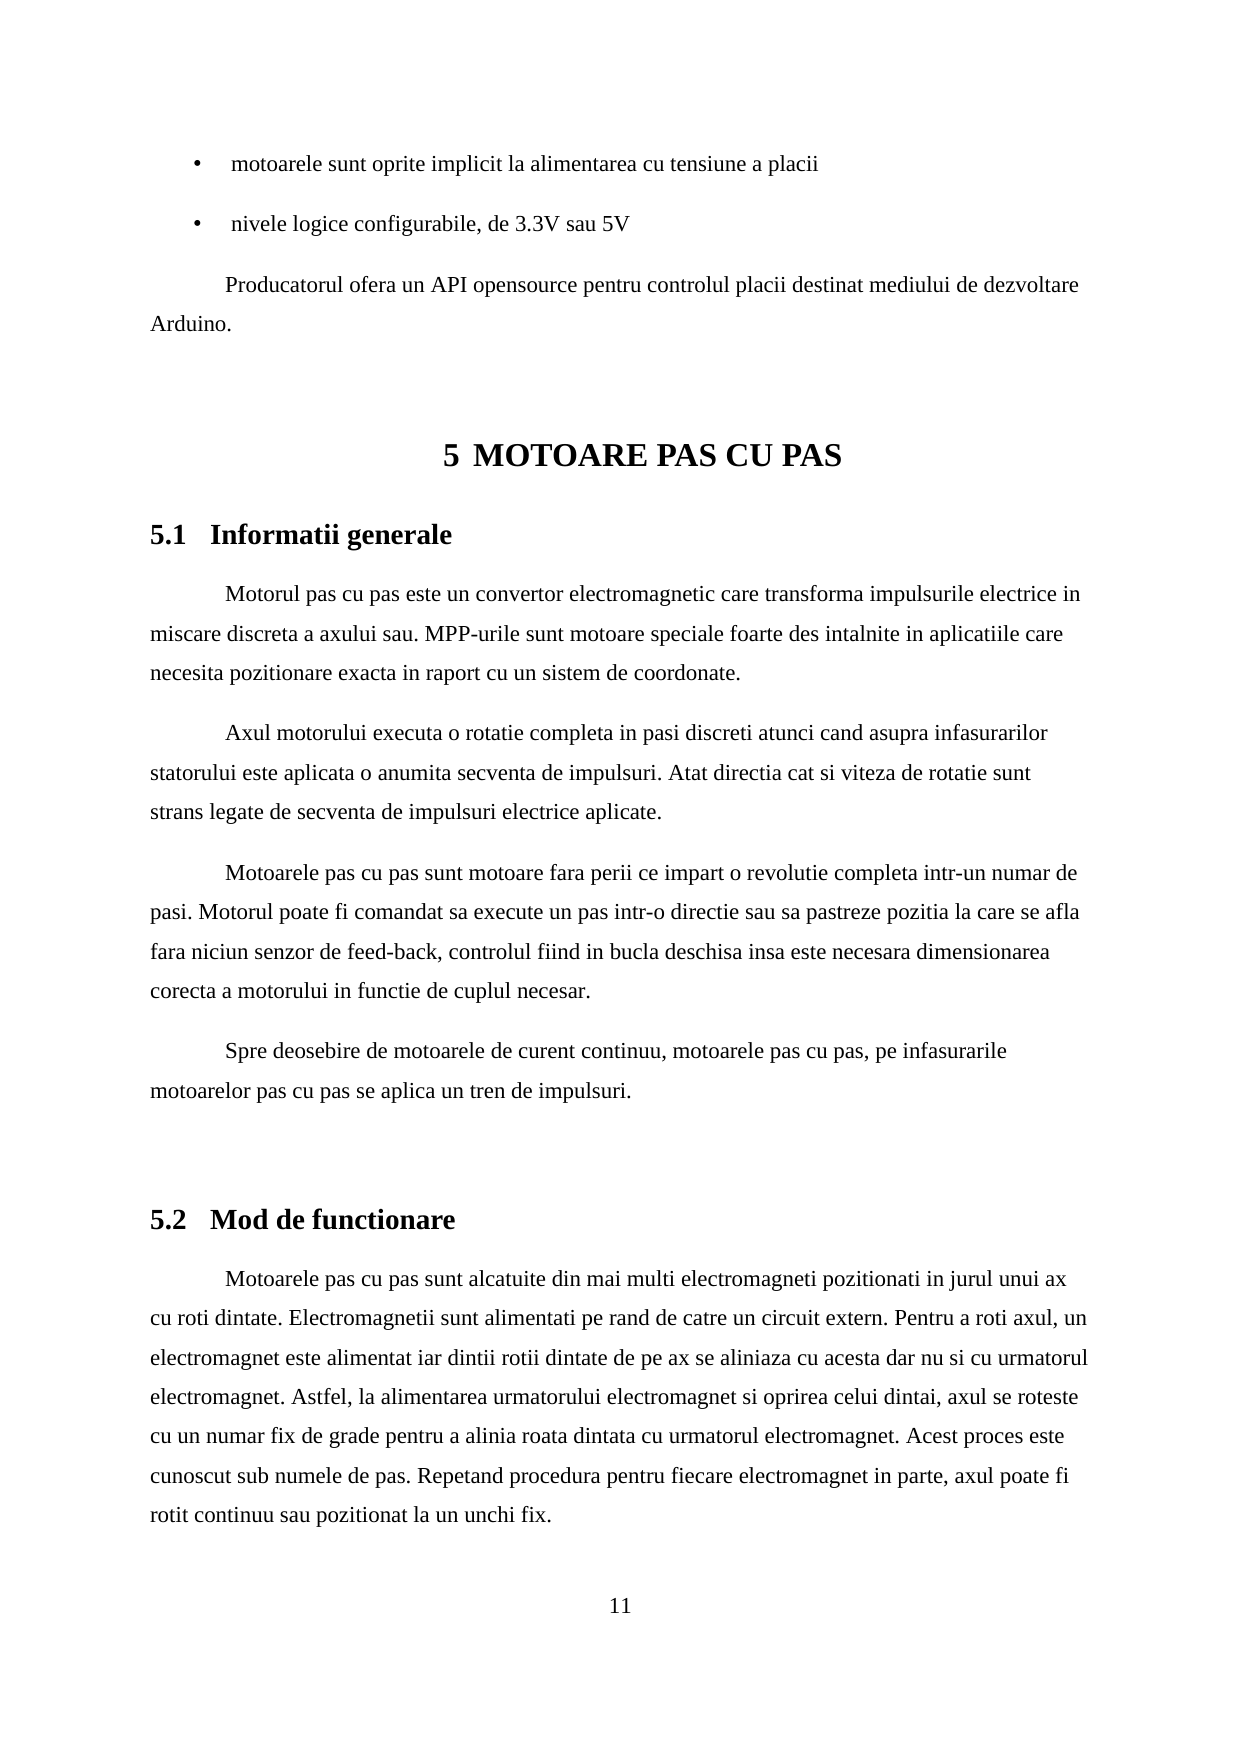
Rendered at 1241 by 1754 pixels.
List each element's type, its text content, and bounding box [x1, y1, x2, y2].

text Producatorul ofera un API opensource pentru controlul placii destinat mediului de dezvoltare Arduino. [150, 271, 1090, 336]
list nivele logice configurabile, de 3.3V sau 5V [193, 210, 1090, 237]
subtitle Motoare pas cu pas [195, 435, 1090, 473]
subtitle Mod de functionare [150, 1202, 1090, 1235]
text Motorul pas cu pas este un convertor electromagnetic care transforma impulsurile electrice in miscare discreta a axului sau. MPP-urile sunt motoare speciale foarte des intalnite in aplicatiile care necesita pozitionare exacta in raport cu un sistem de coordonate. [150, 580, 1090, 686]
text Motoarele pas cu pas sunt motoare fara perii ce impart o revolutie completa intr-un numar de pasi. Motorul poate fi comandat sa execute un pas intr-o directie sau sa pastreze pozitia la care se afla fara niciun senzor de feed-back, controlul fiind in bucla deschisa insa este necesara dimensionarea corecta a motorului in functie de cuplul necesar. [150, 859, 1090, 1003]
text Spre deosebire de motoarele de curent continuu, motoarele pas cu pas, pe infasurarile motoarelor pas cu pas se aplica un tren de impulsuri. [150, 1037, 1090, 1103]
text Axul motorului executa o rotatie completa in pasi discreti atunci cand asupra infasurarilor statorului este aplicata o anumita secventa de impulsuri. Atat directia cat si viteza de rotatie sunt strans legate de secventa de impulsuri electrice aplicate. [150, 719, 1090, 825]
subtitle Informatii generale [150, 517, 1090, 551]
list motoarele sunt oprite implicit la alimentarea cu tensiune a placii [193, 150, 1090, 176]
text Motoarele pas cu pas sunt alcatuite din mai multi electromagneti pozitionati in jurul unui ax cu roti dintate. Electromagnetii sunt alimentati pe rand de catre un circuit extern. Pentru a roti axul, un electromagnet este alimentat iar dintii rotii dintate de pe ax se aliniaza cu acesta dar nu si cu urmatorul electromagnet. Astfel, la alimentarea urmatorului electromagnet si oprirea celui dintai, axul se roteste cu un numar fix de grade pentru a alinia roata dintata cu urmatorul electromagnet. Acest proces este cunoscut sub numele de pas. Repetand procedura pentru fiecare electromagnet in parte, axul poate fi rotit continuu sau pozitionat la un unchi fix. [150, 1264, 1090, 1528]
